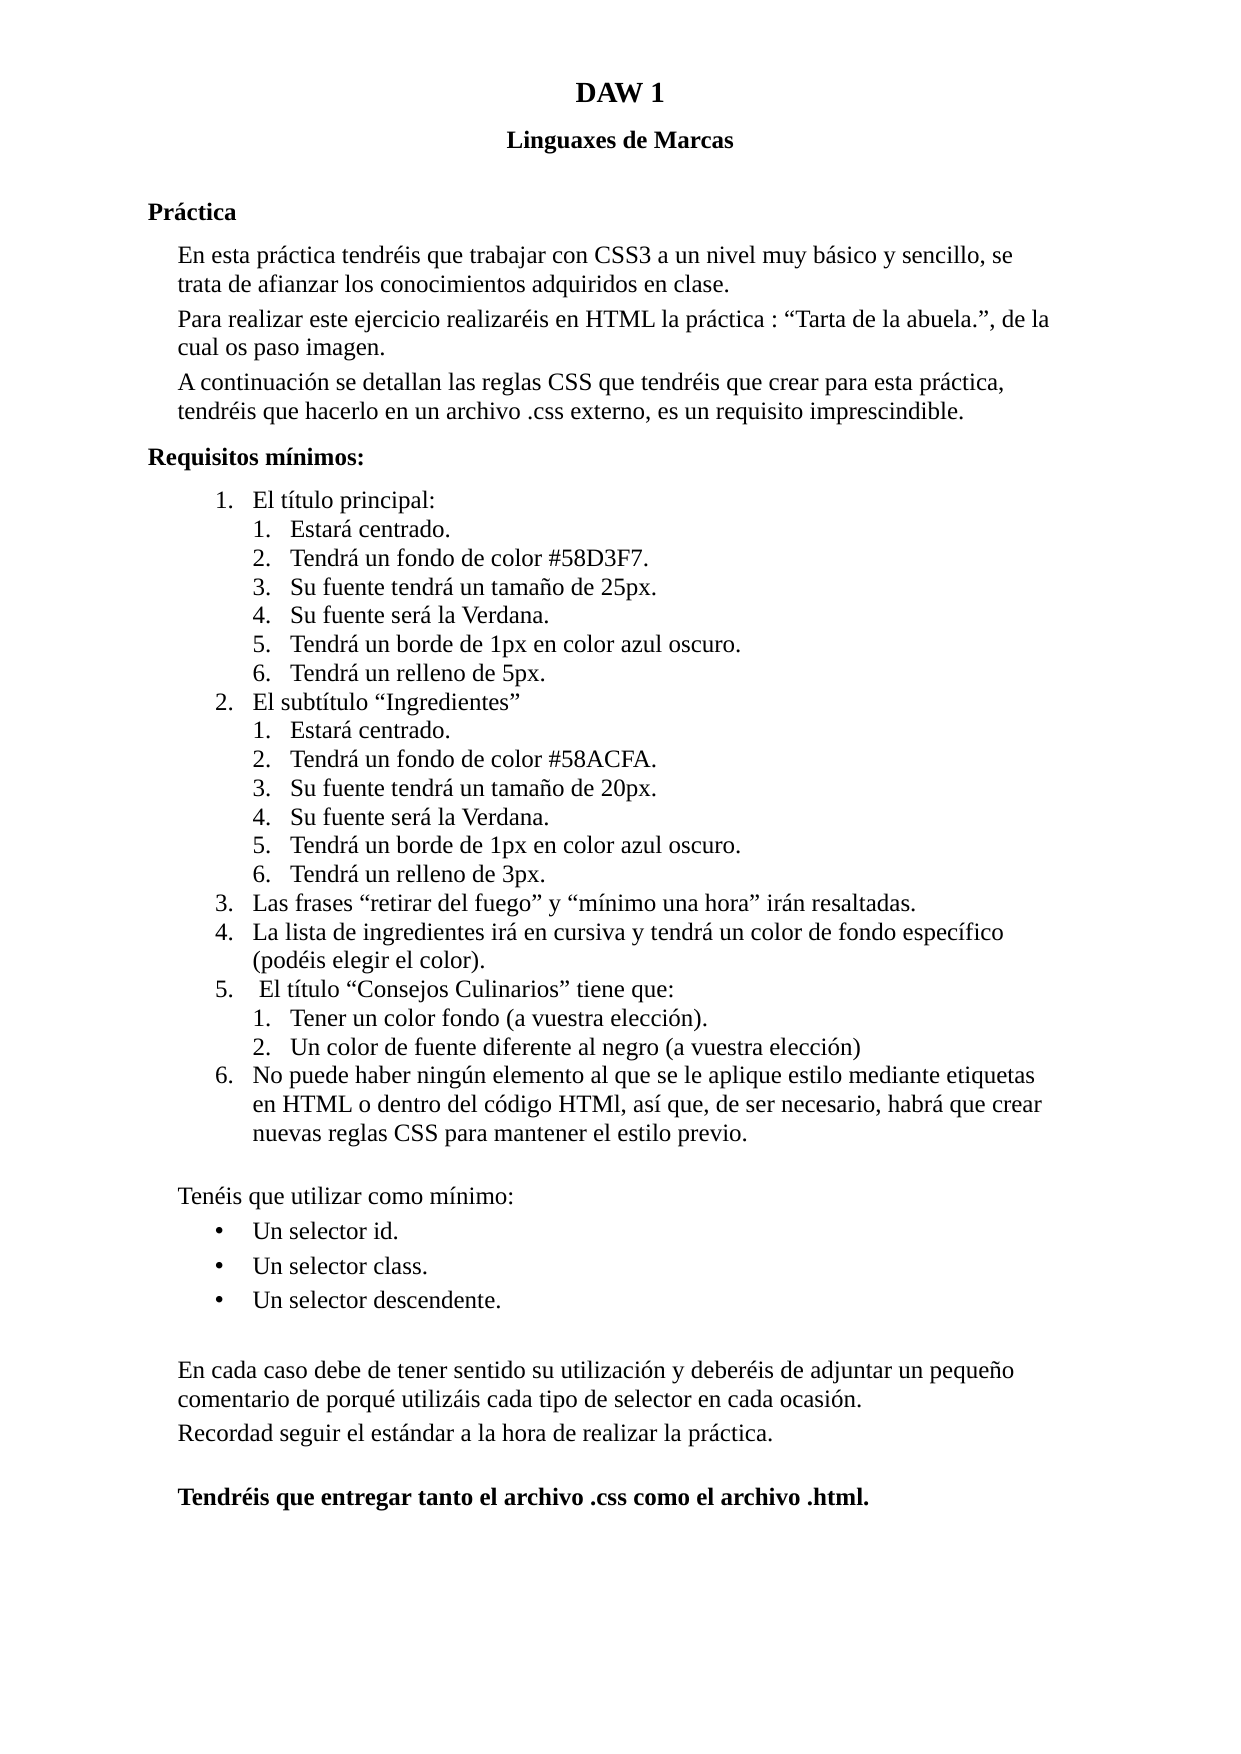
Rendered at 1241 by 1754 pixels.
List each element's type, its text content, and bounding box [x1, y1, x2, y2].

list El subtítulo “Ingredientes” [215, 687, 1063, 716]
text Requisitos mínimos: [148, 442, 1063, 471]
list Estará centrado. [252, 716, 1063, 744]
list Tendrá un borde de 1px en color azul oscuro. [252, 831, 1063, 859]
list Un color de fuente diferente al negro (a vuestra elección) [252, 1032, 1063, 1061]
text Práctica [148, 197, 1063, 226]
list La lista de ingredientes irá en cursiva y tendrá un color de fondo específico (podéis elegir el color). [215, 917, 1063, 974]
list Tendrá un fondo de color #58D3F7. [252, 543, 1063, 572]
list Un selector id. [215, 1216, 1063, 1245]
list Un selector class. [215, 1251, 1063, 1279]
text Para realizar este ejercicio realizaréis en HTML la práctica : “Tarta de la abuela.”, de la cual os paso imagen. [177, 304, 1063, 361]
text A continuación se detallan las reglas CSS que tendréis que crear para esta práctica, tendréis que hacerlo en un archivo .css externo, es un requisito imprescindible. [177, 367, 1063, 425]
list Tener un color fondo (a vuestra elección). [252, 1003, 1063, 1032]
list No puede haber ningún elemento al que se le aplique estilo mediante etiquetas en HTML o dentro del código HTMl, así que, de ser necesario, habrá que crear nuevas reglas CSS para mantener el estilo previo. [215, 1061, 1063, 1147]
list Tendrá un relleno de 5px. [252, 658, 1063, 687]
list El título principal: [215, 486, 1063, 514]
text Linguaxes de Marcas [177, 125, 1063, 154]
text DAW 1 [177, 75, 1063, 108]
text Recordad seguir el estándar a la hora de realizar la práctica. [177, 1418, 1063, 1476]
list Su fuente será la Verdana. [252, 802, 1063, 831]
text Tenéis que utilizar como mínimo: [177, 1181, 1063, 1210]
list Su fuente será la Verdana. [252, 601, 1063, 629]
list Su fuente tendrá un tamaño de 20px. [252, 773, 1063, 802]
list Tendrá un fondo de color #58ACFA. [252, 744, 1063, 773]
list Tendrá un borde de 1px en color azul oscuro. [252, 629, 1063, 658]
list El título “Consejos Culinarios” tiene que: [215, 974, 1063, 1003]
list Su fuente tendrá un tamaño de 25px. [252, 572, 1063, 601]
text En cada caso debe de tener sentido su utilización y deberéis de adjuntar un pequeño comentario de porqué utilizáis cada tipo de selector en cada ocasión. [177, 1355, 1063, 1412]
list Las frases “retirar del fuego” y “mínimo una hora” irán resaltadas. [215, 888, 1063, 917]
list Tendrá un relleno de 3px. [252, 859, 1063, 888]
list Estará centrado. [252, 514, 1063, 543]
list Un selector descendente. [215, 1286, 1063, 1314]
text En esta práctica tendréis que trabajar con CSS3 a un nivel muy básico y sencillo, se trata de afianzar los conocimientos adquiridos en clase. [177, 240, 1063, 298]
text Tendréis que entregar tanto el archivo .css como el archivo .html. [177, 1482, 1063, 1511]
